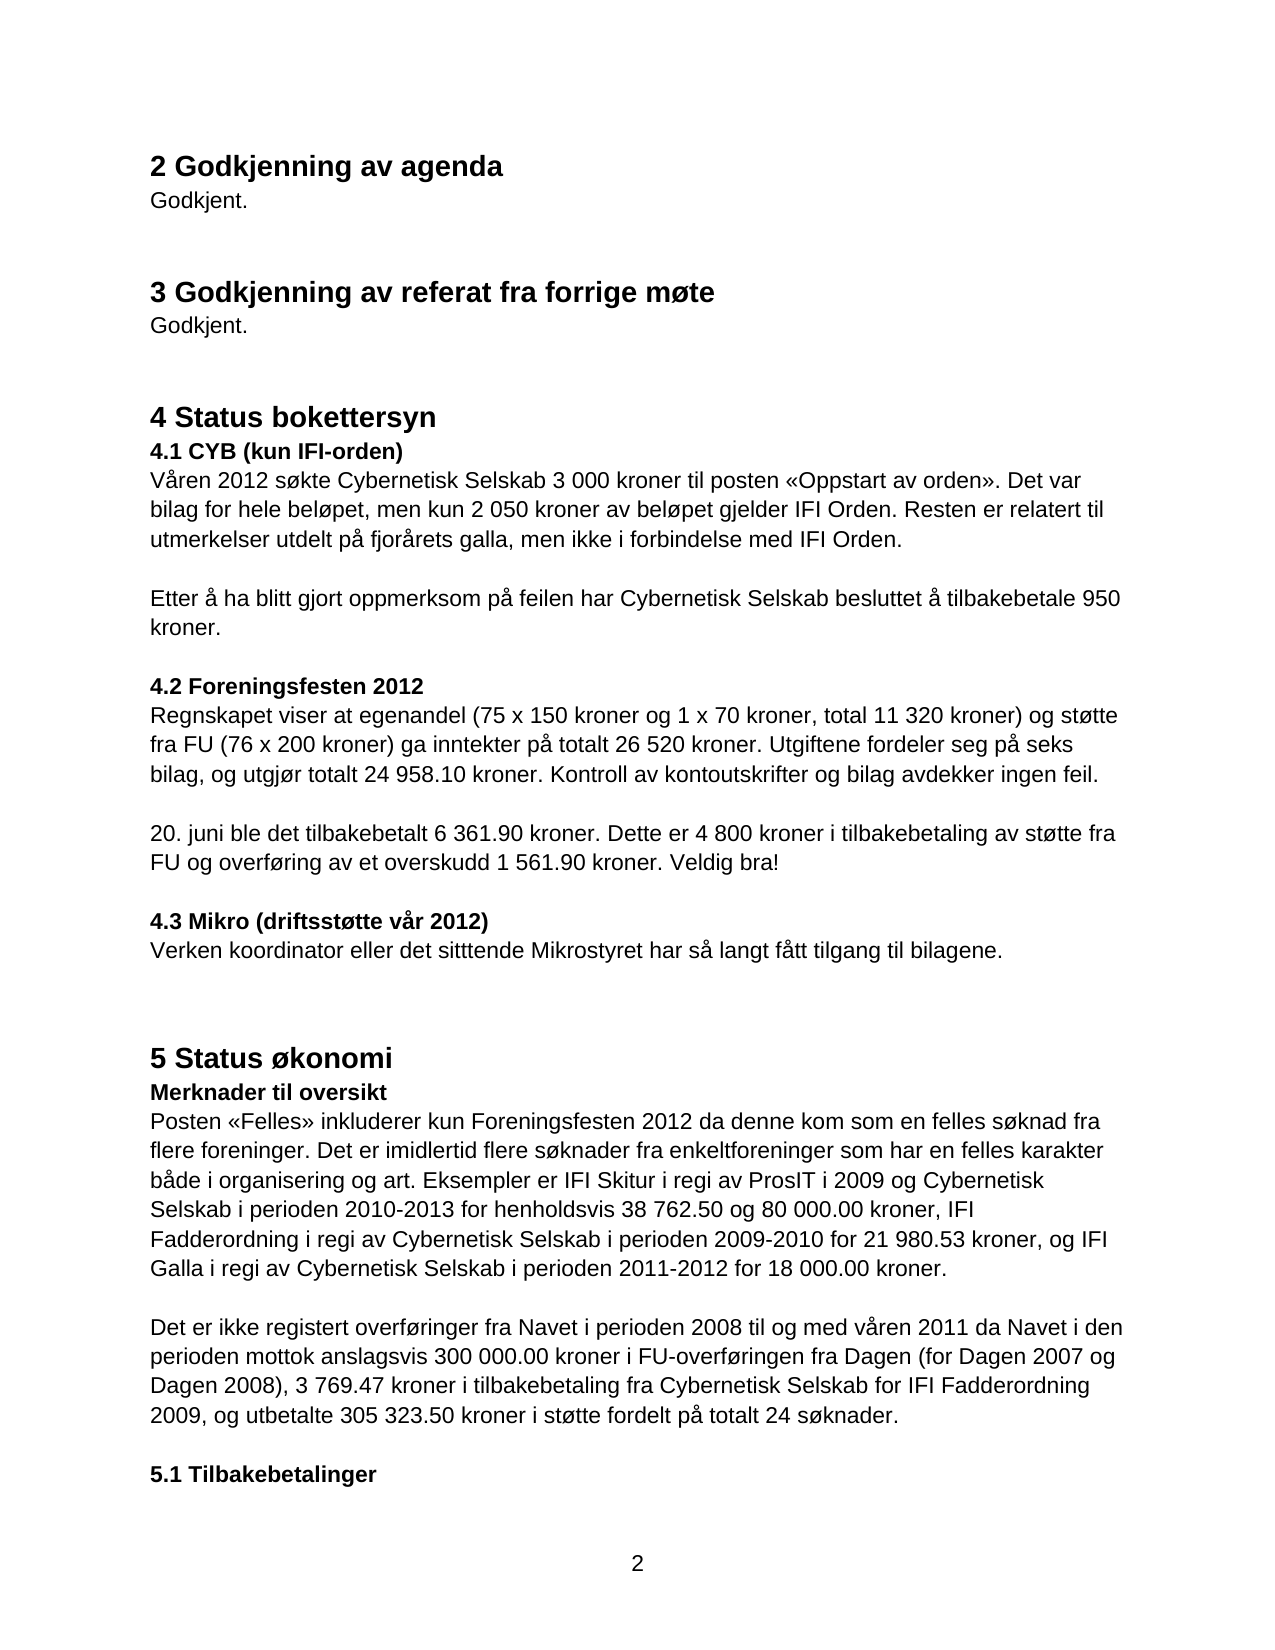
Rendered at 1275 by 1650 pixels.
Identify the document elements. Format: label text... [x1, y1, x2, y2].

text 5.1 Tilbakebetalinger [150, 1461, 1125, 1487]
text Godkjent. [150, 187, 1125, 213]
text Det er ikke registert overføringer fra Navet i perioden 2008 til og med våren 2011 da Navet i den perioden mottok anslagsvis 300 000.00 kroner i FU-overføringen fra Dagen (for Dagen 2007 og Dagen 2008), 3 769.47 kroner i tilbakebetaling fra Cybernetisk Selskab for IFI Fadderordning 2009, og utbetalte 305 323.50 kroner i støtte fordelt på totalt 24 søknader. [150, 1314, 1125, 1428]
text Regnskapet viser at egenandel (75 x 150 kroner og 1 x 70 kroner, total 11 320 kroner) og støtte fra FU (76 x 200 kroner) ga inntekter på totalt 26 520 kroner. Utgiftene fordeler seg på seks bilag, og utgjør totalt 24 958.10 kroner. Kontroll av kontoutskrifter og bilag avdekker ingen feil. [150, 703, 1125, 787]
text Verken koordinator eller det sitttende Mikrostyret har så langt fått tilgang til bilagene. [150, 938, 1125, 963]
text 3 Godkjenning av referat fra forrige møte [150, 276, 1125, 308]
text 20. juni ble det tilbakebetalt 6 361.90 kroner. Dette er 4 800 kroner i tilbakebetaling av støtte fra FU og overføring av et overskudd 1 561.90 kroner. Veldig bra! [150, 820, 1125, 875]
text Etter å ha blitt gjort oppmerksom på feilen har Cybernetisk Selskab besluttet å tilbakebetale 950 kroner. [150, 585, 1125, 640]
text Godkjent. [150, 313, 1125, 338]
text Posten «Felles» inkluderer kun Foreningsfesten 2012 da denne kom som en felles søknad fra flere foreninger. Det er imidlertid flere søknader fra enkeltforeninger som har en felles karakter både i organisering og art. Eksempler er IFI Skitur i regi av ProsIT i 2009 og Cybernetisk Selskab i perioden 2010-2013 for henholdsvis 38 762.50 og 80 000.00 kroner, IFI Fadderordning i regi av Cybernetisk Selskab i perioden 2009-2010 for 21 980.53 kroner, og IFI Galla i regi av Cybernetisk Selskab i perioden 2011-2012 for 18 000.00 kroner. [150, 1109, 1125, 1281]
text Våren 2012 søkte Cybernetisk Selskab 3 000 kroner til posten «Oppstart av orden». Det var bilag for hele beløpet, men kun 2 050 kroner av beløpet gjelder IFI Orden. Resten er relatert til utmerkelser utdelt på fjorårets galla, men ikke i forbindelse med IFI Orden. [150, 468, 1125, 552]
text 4.1 CYB (kun IFI-orden) [150, 438, 1125, 464]
text 4 Status bokettersyn [150, 401, 1125, 434]
text 5 Status økonomi [150, 1042, 1125, 1074]
text 2 Godkjenning av agenda [150, 150, 1125, 183]
text 4.2 Foreningsfesten 2012 [150, 673, 1125, 699]
text 4.3 Mikro (driftsstøtte vår 2012) [150, 908, 1125, 934]
text Merknader til oversikt [150, 1079, 1125, 1105]
